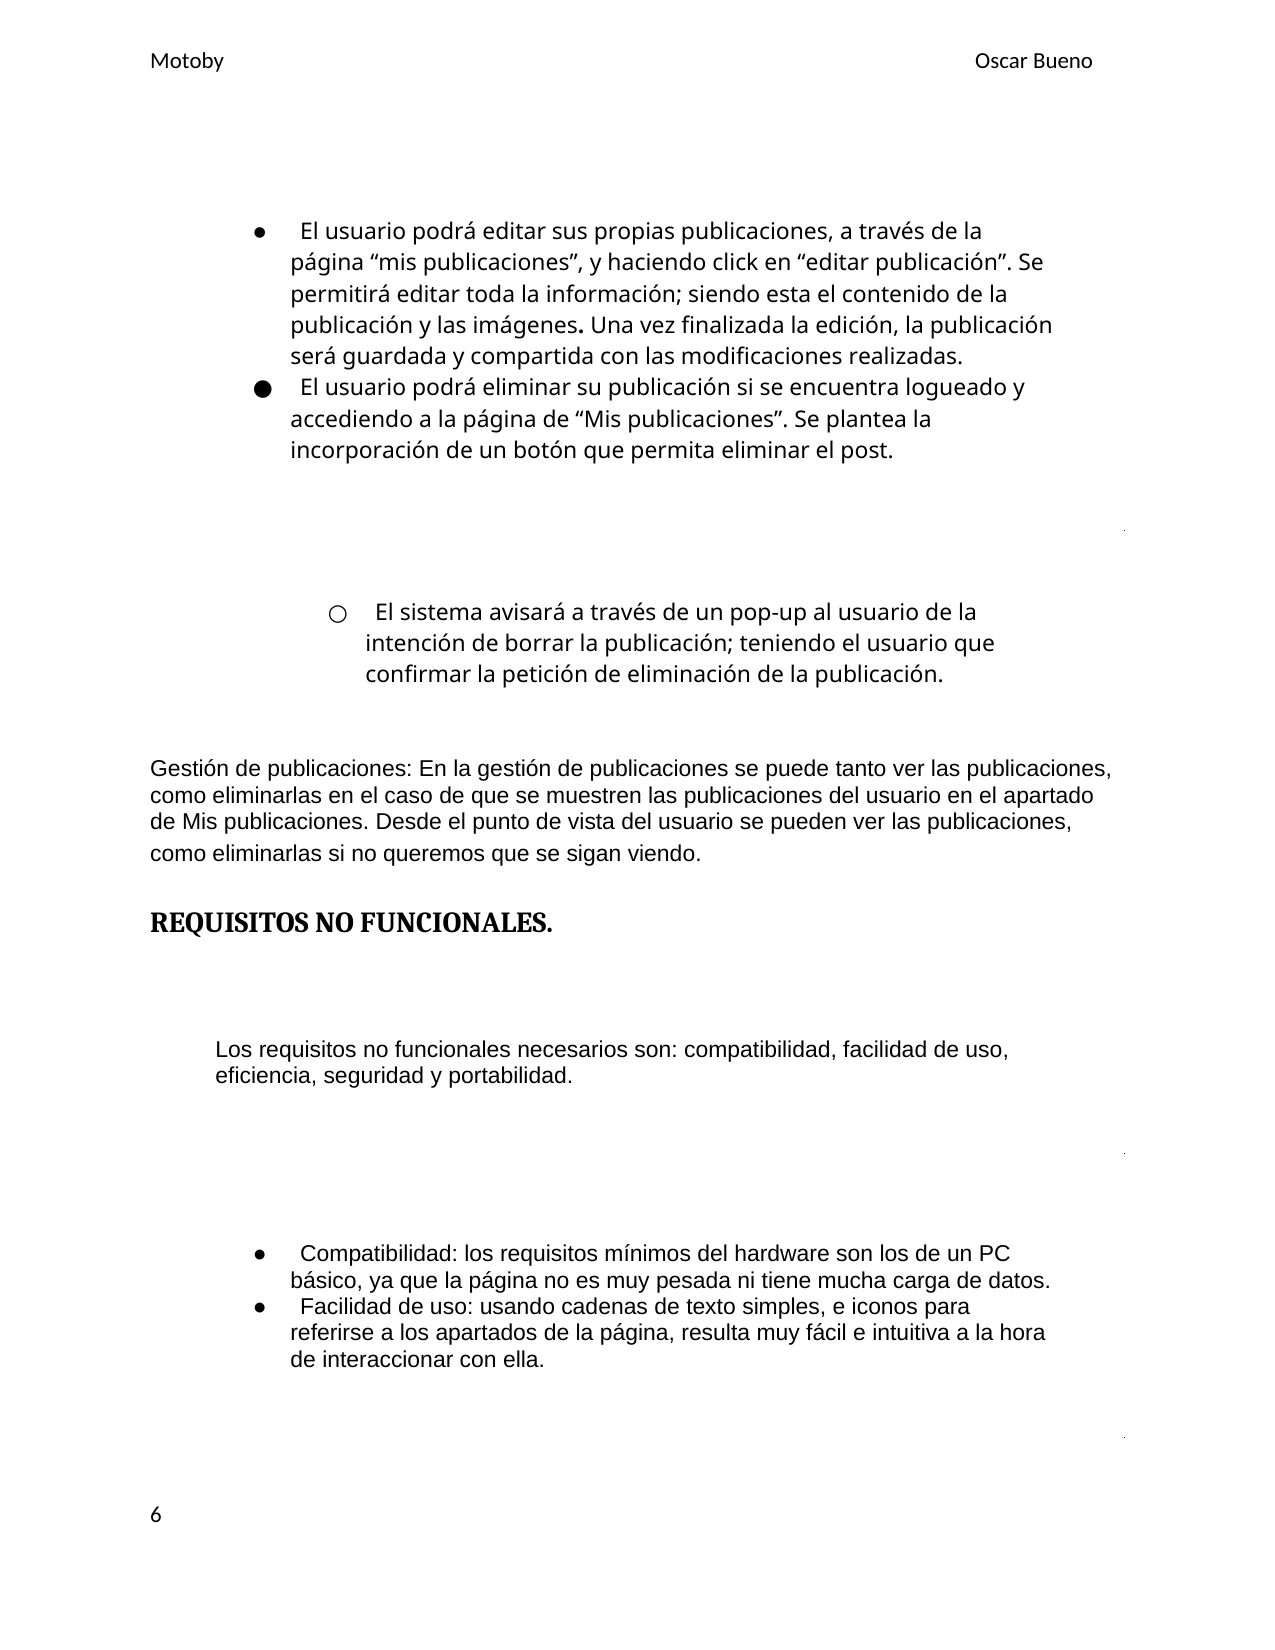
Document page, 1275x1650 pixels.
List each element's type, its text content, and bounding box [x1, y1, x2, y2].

text Los requisitos no funcionales necesarios son: compatibilidad, facilidad de uso, eficiencia, seguridad y portabilidad. [151, 972, 1124, 1153]
list El usuario podrá eliminar su publicación si se encuentra logueado y accediendo a la página de “Mis publicaciones”. Se plantea la incorporación de un botón que permita eliminar el post. [189, 306, 1124, 530]
subtitle REQUISITOS NO FUNCIONALES. [150, 906, 1125, 939]
text Gestión de publicaciones: En la gestión de publicaciones se puede tanto ver las publicaciones, como eliminarlas en el caso de que se muestren las publicaciones del usuario en el apartado de Mis publicaciones. Desde el punto de vista del usuario se pueden ver las publicaciones, como eliminarlas si no queremos que se sigan viendo. [150, 755, 1125, 868]
list El sistema avisará a través de un pop-up al usuario de la intención de borrar la publicación; teniendo el usuario que confirmar la petición de eliminación de la publicación. [264, 532, 1124, 754]
list Facilidad de uso: usando cadenas de texto simples, e iconos para referirse a los apartados de la página, resulta muy fácil e intuitiva a la hora de interaccionar con ella. [189, 1228, 1124, 1437]
list El usuario podrá editar sus propias publicaciones, a través de la página “mis publicaciones”, y haciendo click en “editar publicación”. Se permitirá editar toda la información; siendo esta el contenido de la publicación y las imágenes. Una vez finalizada la edición, la publicación será guardada y compartida con las modificaciones realizadas. [189, 151, 1124, 306]
list Compatibilidad: los requisitos mínimos del hardware son los de un PC básico, ya que la página no es muy pesada ni tiene mucha carga de datos. [189, 1176, 1124, 1228]
